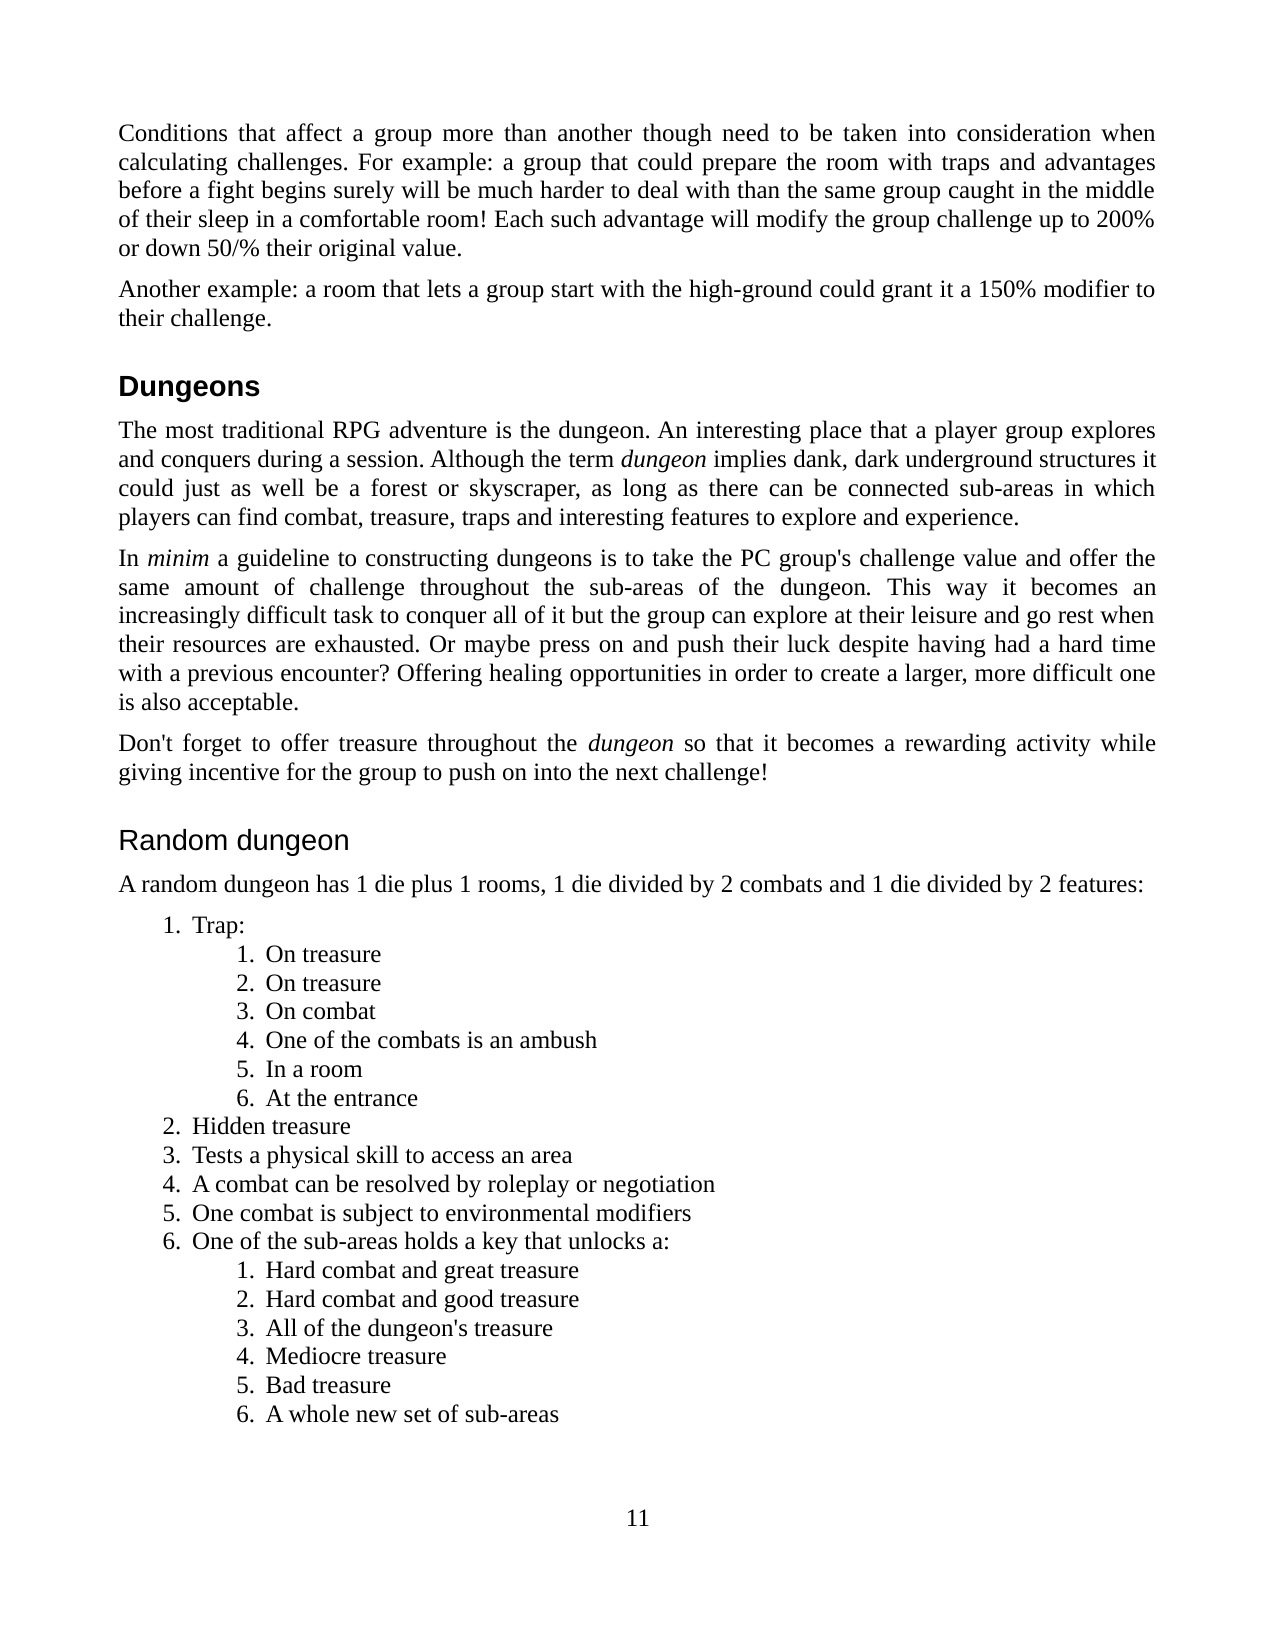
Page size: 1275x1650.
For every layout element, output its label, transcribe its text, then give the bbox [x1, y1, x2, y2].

list In a room [236, 1054, 1157, 1083]
list Tests a physical skill to access an area [162, 1140, 1157, 1169]
text Conditions that affect a group more than another though need to be taken into consideration when calculating challenges. For example: a group that could prepare the room with traps and advantages before a fight begins surely will be much harder to deal with than the same group caught in the middle of their sleep in a comfortable room! Each such advantage will modify the group challenge up to 200% or down 50/% their original value. [118, 118, 1157, 262]
list All of the dungeon's treasure [236, 1313, 1157, 1341]
list At the entrance [236, 1083, 1157, 1111]
list On treasure [236, 968, 1157, 996]
list Hard combat and great treasure [236, 1255, 1157, 1284]
list On treasure [236, 939, 1157, 968]
list A combat can be resolved by roleplay or negotiation [162, 1169, 1157, 1198]
list One of the combats is an ambush [236, 1025, 1157, 1054]
text In minim a guideline to constructing dungeons is to take the PC group's challenge value and offer the same amount of challenge throughout the sub-areas of the dungeon. This way it becomes an increasingly difficult task to conquer all of it but the group can explore at their leisure and go rest when their resources are exhausted. Or maybe press on and push their luck despite having had a hard time with a previous encounter? Offering healing opportunities in order to create a larger, more difficult one is also acceptable. [118, 543, 1157, 715]
list Trap: [162, 910, 1157, 939]
text The most traditional RPG adventure is the dungeon. An interesting place that a player group explores and conquers during a session. Although the term dungeon implies dank, dark underground structures it could just as well be a forest or skyscraper, as long as there can be connected sub-areas in which players can find combat, treasure, traps and interesting features to explore and experience. [118, 415, 1157, 530]
list Hidden treasure [162, 1111, 1157, 1140]
list One combat is subject to environmental modifiers [162, 1198, 1157, 1226]
list Mediocre treasure [236, 1341, 1157, 1370]
text A random dungeon has 1 die plus 1 rooms, 1 die divided by 2 combats and 1 die divided by 2 features: [118, 869, 1157, 898]
text Another example: a room that lets a group start with the high-ground could grant it a 150% modifier to their challenge. [118, 274, 1157, 332]
list One of the sub-areas holds a key that unlocks a: [162, 1226, 1157, 1255]
list On combat [236, 996, 1157, 1025]
subtitle Random dungeon [118, 823, 1157, 856]
subtitle Dungeons [118, 369, 1157, 403]
text Don't forget to offer treasure throughout the dungeon so that it becomes a rewarding activity while giving incentive for the group to push on into the next challenge! [118, 728, 1157, 785]
list Hard combat and good treasure [236, 1284, 1157, 1313]
list Bad treasure [236, 1370, 1157, 1399]
list A whole new set of sub-areas [236, 1399, 1157, 1428]
